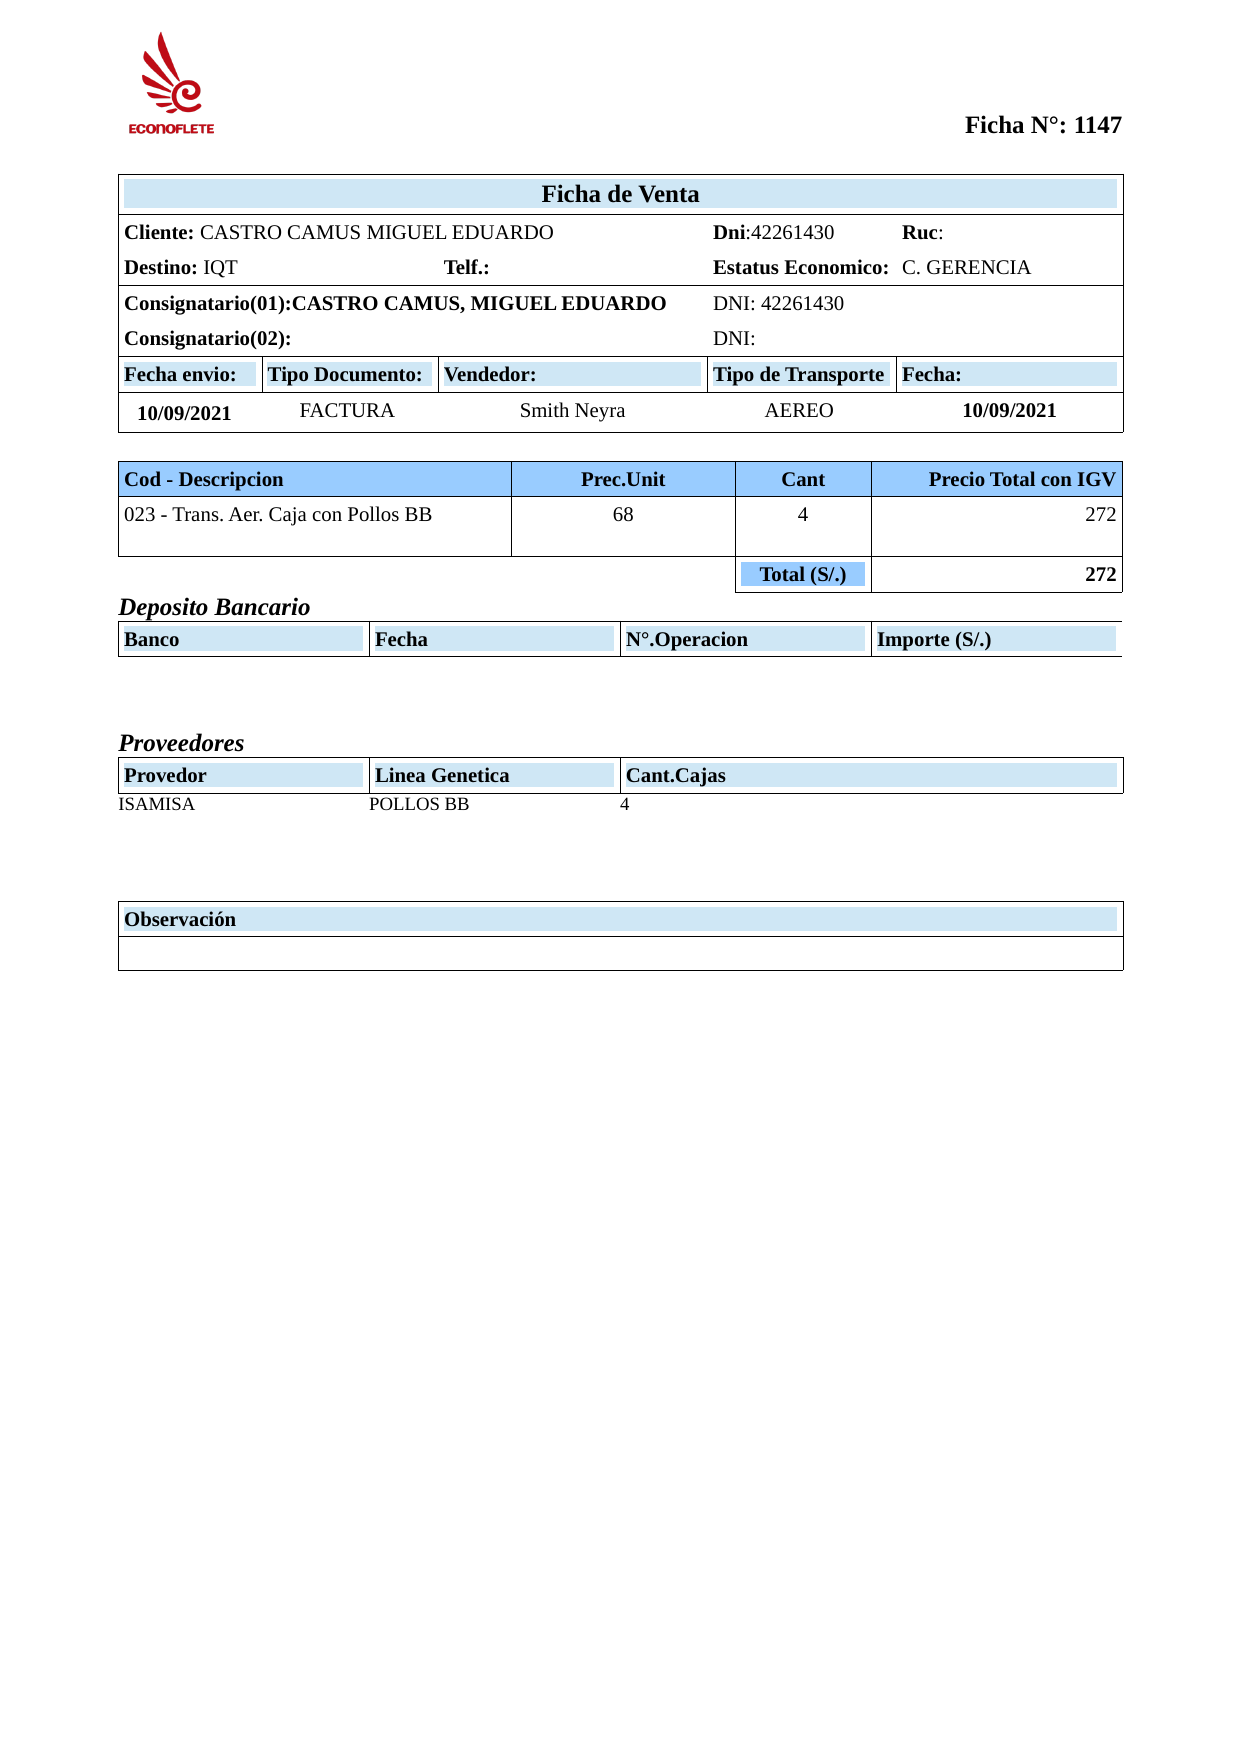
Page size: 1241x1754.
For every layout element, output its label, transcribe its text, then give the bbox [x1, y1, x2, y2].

table_header Cant.Cajas [621, 758, 1123, 793]
table_cell Fecha: [897, 357, 1123, 392]
table_cell Total (S/.) [736, 557, 871, 592]
table_cell [620, 657, 871, 680]
table_cell Smith Neyra [438, 393, 707, 432]
table_cell C. GERENCIA [896, 249, 1123, 285]
table_cell [119, 937, 1123, 969]
table_cell Dni:42261430 [707, 215, 896, 249]
table_header N°.Operacion [621, 622, 871, 656]
table_cell Tipo de Transporte [708, 357, 896, 392]
table_cell Fecha envio: [119, 357, 262, 392]
table_cell [369, 705, 620, 728]
table_cell [369, 858, 620, 879]
table_cell [620, 879, 1123, 901]
table_cell [620, 705, 871, 728]
table_cell [871, 657, 1122, 680]
table_cell Telf.: [438, 249, 707, 285]
table_cell 023 - Trans. Aer. Caja con Pollos BB [119, 497, 511, 556]
table_header Provedor [119, 758, 369, 793]
table_cell 68 [512, 497, 735, 556]
table_cell [620, 858, 1123, 879]
table_cell [369, 836, 620, 858]
text Proveedores [118, 728, 1122, 757]
table_header Cant [736, 462, 871, 496]
table_cell [369, 680, 620, 704]
table_cell [871, 705, 1122, 728]
table_cell [620, 836, 1123, 858]
table_cell FACTURA [262, 393, 438, 432]
table_header Importe (S/.) [872, 622, 1122, 656]
table_header Linea Genetica [370, 758, 620, 793]
table_header Fecha [370, 622, 620, 656]
table_header Cod - Descripcion [119, 462, 511, 496]
table_cell ISAMISA [118, 794, 369, 814]
table_cell 4 [620, 794, 1123, 814]
text Deposito Bancario [118, 592, 1122, 621]
table_cell 272 [872, 557, 1122, 592]
table_cell Cliente: CASTRO CAMUS MIGUEL EDUARDO [119, 215, 707, 249]
table_cell 10/09/2021 [896, 393, 1123, 432]
table_cell POLLOS BB [369, 794, 620, 814]
table_header Observación [119, 902, 1123, 936]
table_cell [118, 705, 369, 728]
table_cell [118, 557, 511, 592]
table_cell [871, 680, 1122, 704]
table_cell [118, 815, 369, 836]
table_header Ficha de Venta [119, 175, 1123, 214]
table_cell [369, 815, 620, 836]
table_cell [118, 879, 369, 901]
table_cell 272 [872, 497, 1122, 556]
table_cell Vendedor: [439, 357, 707, 392]
table_cell AEREO [707, 393, 896, 432]
table_cell Ruc: [896, 215, 1123, 249]
table_cell DNI: [707, 321, 1123, 356]
table_cell [620, 815, 1123, 836]
table_cell [118, 858, 369, 879]
table_header Precio Total con IGV [872, 462, 1122, 496]
table_cell Consignatario(02): [119, 321, 707, 356]
table_cell [118, 836, 369, 858]
picture [118, 31, 225, 134]
table_cell 10/09/2021 [119, 393, 262, 432]
table_cell Tipo Documento: [263, 357, 438, 392]
table_cell [620, 680, 871, 704]
table_header Banco [119, 622, 369, 656]
table_cell [118, 680, 369, 704]
table_cell Estatus Economico: [707, 249, 896, 285]
table_cell Destino: IQT [119, 249, 438, 285]
table_cell [369, 879, 620, 901]
table_cell DNI: 42261430 [707, 286, 1123, 321]
table_cell [118, 657, 369, 680]
table_cell [511, 557, 735, 592]
table_header Prec.Unit [512, 462, 735, 496]
table_cell Consignatario(01):CASTRO CAMUS, MIGUEL EDUARDO [119, 286, 707, 321]
table_cell 4 [736, 497, 871, 556]
table_cell [369, 657, 620, 680]
